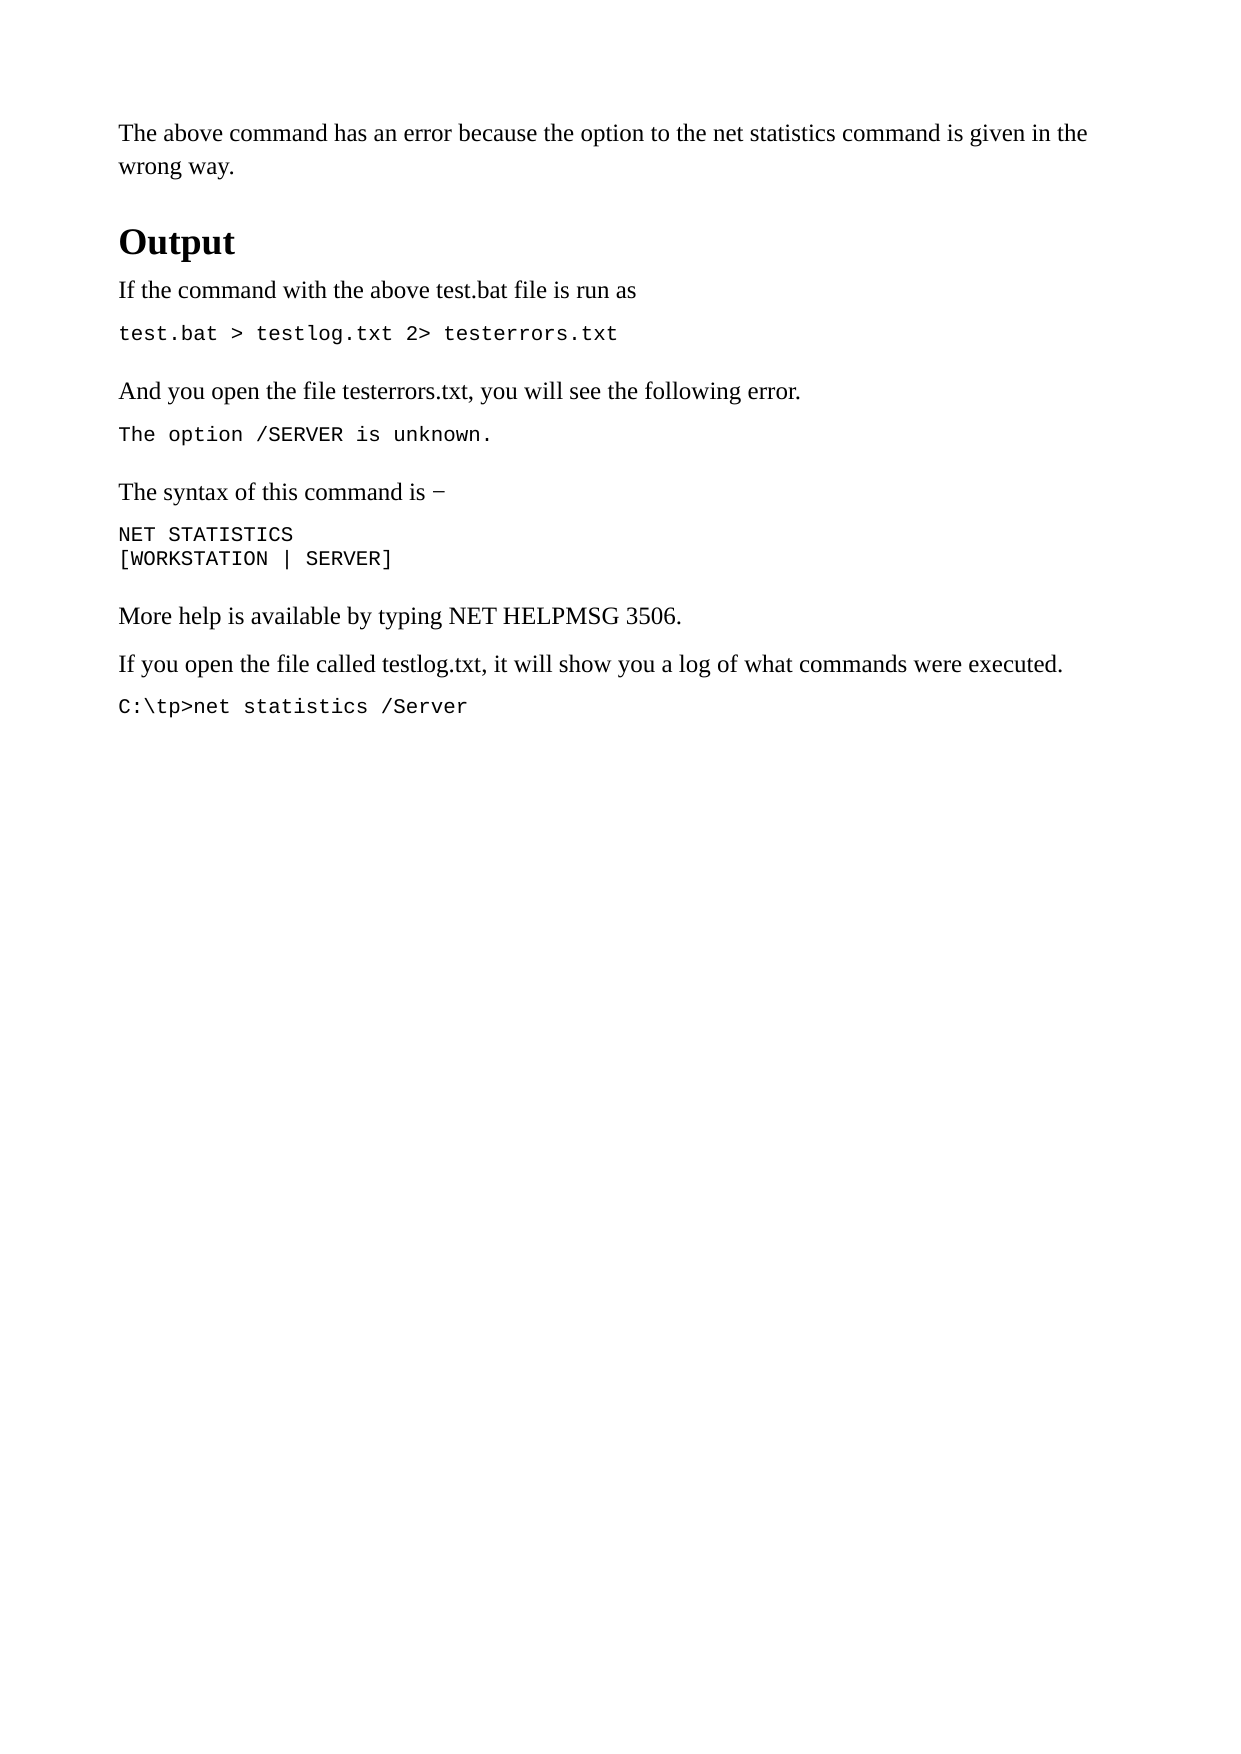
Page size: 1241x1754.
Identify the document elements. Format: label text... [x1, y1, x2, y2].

text If the command with the above test.bat file is run as [118, 275, 1122, 304]
text More help is available by typing NET HELPMSG 3506. [118, 601, 1122, 630]
text And you open the file testerrors.txt, you will see the following error. [118, 376, 1122, 405]
text The syntax of this command is − [118, 477, 1122, 505]
text C:\tp>net statistics /Server [118, 696, 1122, 720]
text [WORKSTATION | SERVER] [118, 548, 1122, 572]
subtitle Output [118, 219, 1122, 263]
text test.bat > testlog.txt 2> testerrors.txt [118, 323, 1122, 346]
text If you open the file called testlog.txt, it will show you a log of what commands were executed. [118, 649, 1122, 677]
text NET STATISTICS [118, 524, 1122, 548]
text The above command has an error because the option to the net statistics command is given in the wrong way. [118, 118, 1122, 180]
text The option /SERVER is unknown. [118, 423, 1122, 447]
